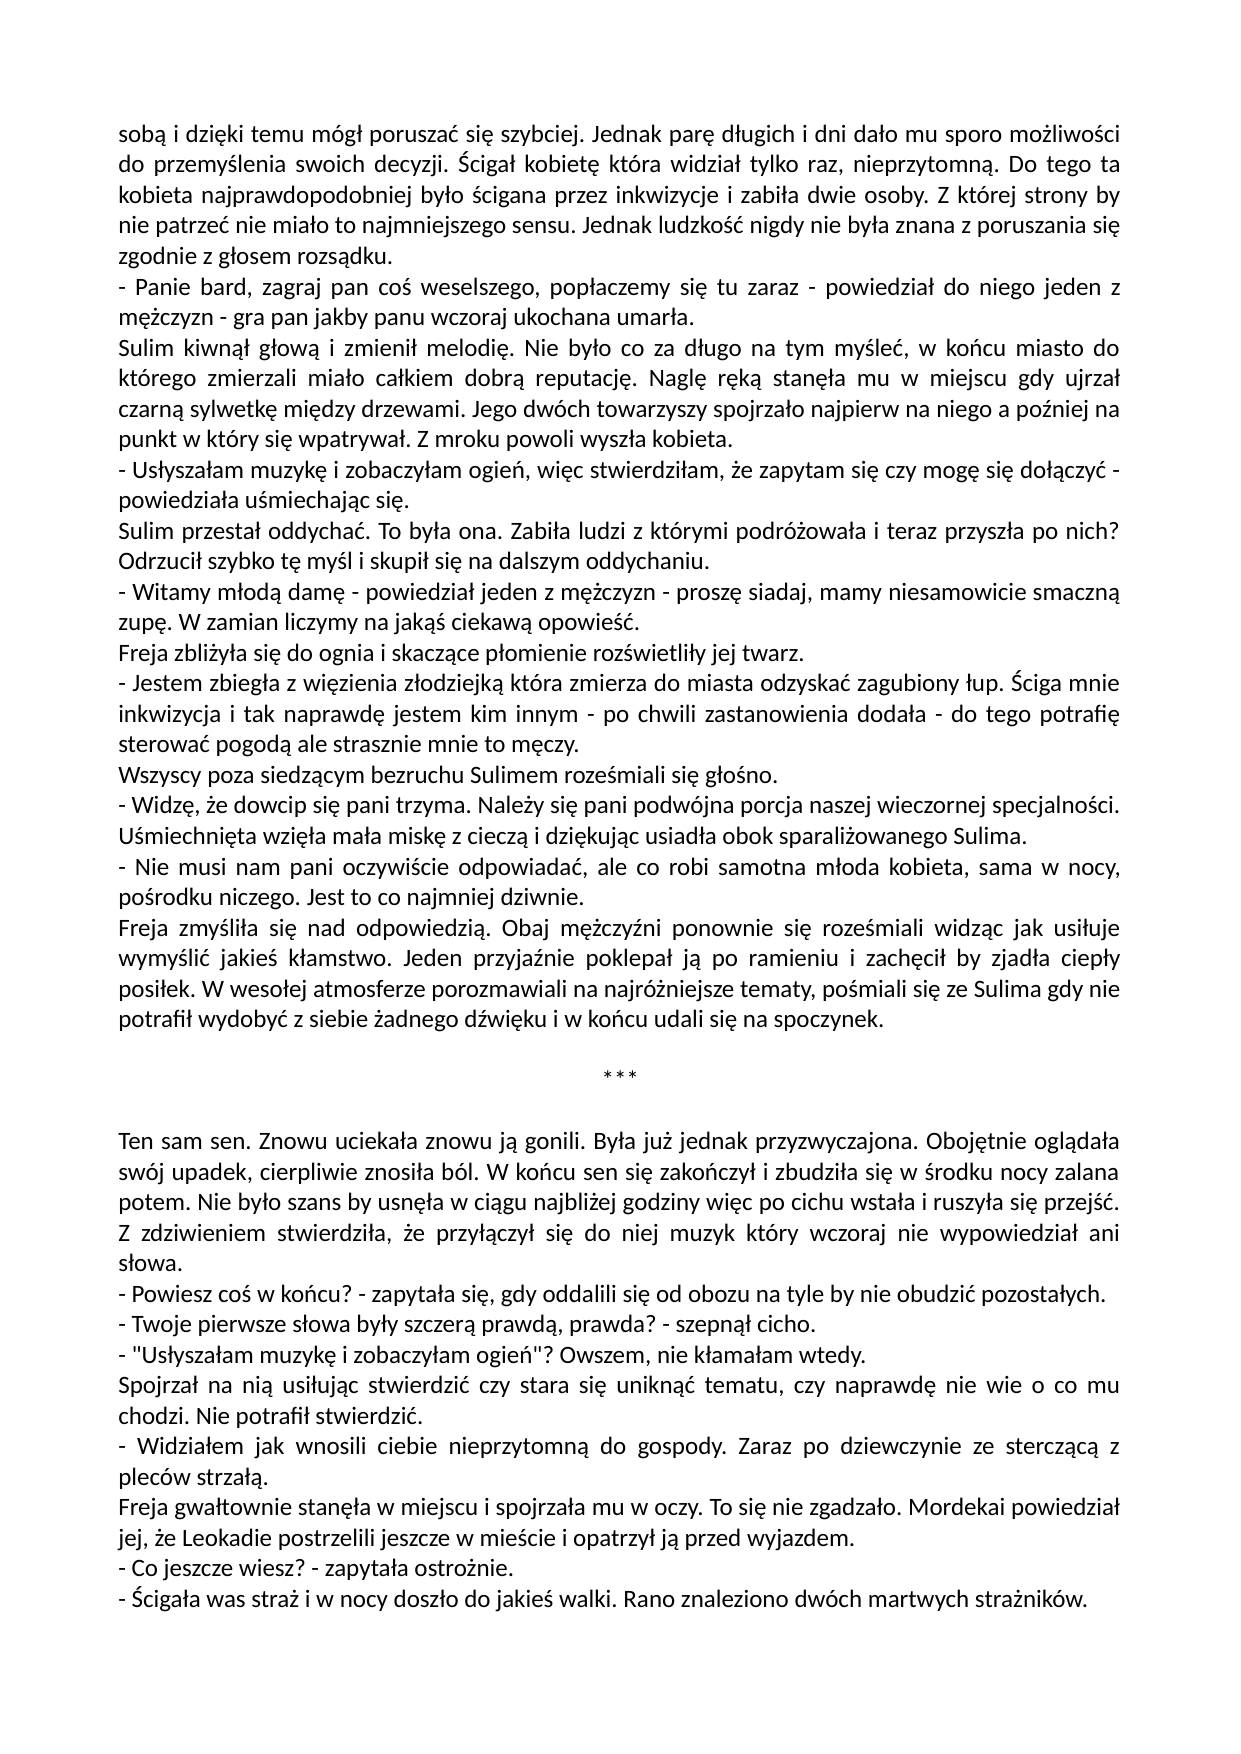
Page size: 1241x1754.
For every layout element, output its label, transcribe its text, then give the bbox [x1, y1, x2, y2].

text - Panie bard, zagraj pan coś weselszego, popłaczemy się tu zaraz - powiedział do niego jeden z mężczyzn - gra pan jakby panu wczoraj ukochana umarła. [118, 271, 1122, 332]
text Wszyscy poza siedzącym bezruchu Sulimem roześmiali się głośno. [118, 759, 1122, 789]
text Freja zmyśliła się nad odpowiedzią. Obaj mężczyźni ponownie się roześmiali widząc jak usiłuje wymyślić jakieś kłamstwo. Jeden przyjaźnie poklepał ją po ramieniu i zachęcił by zjadła ciepły posiłek. W wesołej atmosferze porozmawiali na najróżniejsze tematy, pośmiali się ze Sulima gdy nie potrafił wydobyć z siebie żadnego dźwięku i w końcu udali się na spoczynek. [118, 912, 1122, 1034]
text - Witamy młodą damę - powiedział jeden z mężczyzn - proszę siadaj, mamy niesamowicie smaczną zupę. W zamian liczymy na jakąś ciekawą opowieść. [118, 576, 1122, 637]
text - Powiesz coś w końcu? - zapytała się, gdy oddalili się od obozu na tyle by nie obudzić pozostałych. [118, 1278, 1122, 1308]
text - Jestem zbiegła z więzienia złodziejką która zmierza do miasta odzyskać zagubiony łup. Ściga mnie inkwizycja i tak naprawdę jestem kim innym - po chwili zastanowienia dodała - do tego potrafię sterować pogodą ale strasznie mnie to męczy. [118, 667, 1122, 759]
text - Widzę, że dowcip się pani trzyma. Należy się pani podwójna porcja naszej wieczornej specjalności. [118, 789, 1122, 820]
text Sulim kiwnął głową i zmienił melodię. Nie było co za długo na tym myśleć, w końcu miasto do którego zmierzali miało całkiem dobrą reputację. Naglę ręką stanęła mu w miejscu gdy ujrzał czarną sylwetkę między drzewami. Jego dwóch towarzyszy spojrzało najpierw na niego a poźniej na punkt w który się wpatrywał. Z mroku powoli wyszła kobieta. [118, 332, 1122, 454]
text Uśmiechnięta wzięła mała miskę z cieczą i dziękując usiadła obok sparaliżowanego Sulima. [118, 820, 1122, 851]
text Freja gwałtownie stanęła w miejscu i spojrzała mu w oczy. To się nie zgadzało. Mordekai powiedział jej, że Leokadie postrzelili jeszcze w mieście i opatrzył ją przed wyjazdem. [118, 1492, 1122, 1553]
text sobą i dzięki temu mógł poruszać się szybciej. Jednak parę długich i dni dało mu sporo możliwości do przemyślenia swoich decyzji. Ścigał kobietę która widział tylko raz, nieprzytomną. Do tego ta kobieta najprawdopodobniej było ścigana przez inkwizycje i zabiła dwie osoby. Z której strony by nie patrzeć nie miało to najmniejszego sensu. Jednak ludzkość nigdy nie była znana z poruszania się zgodnie z głosem rozsądku. [118, 118, 1122, 271]
text Ten sam sen. Znowu uciekała znowu ją gonili. Była już jednak przyzwyczajona. Obojętnie oglądała swój upadek, cierpliwie znosiła ból. W końcu sen się zakończył i zbudziła się w środku nocy zalana potem. Nie było szans by usnęła w ciągu najbliżej godziny więc po cichu wstała i ruszyła się przejść. Z zdziwieniem stwierdziła, że przyłączył się do niej muzyk który wczoraj nie wypowiedział ani słowa. [118, 1125, 1122, 1278]
text - Nie musi nam pani oczywiście odpowiadać, ale co robi samotna młoda kobieta, sama w nocy, pośrodku niczego. Jest to co najmniej dziwnie. [118, 851, 1122, 912]
text Spojrzał na nią usiłując stwierdzić czy stara się uniknąć tematu, czy naprawdę nie wie o co mu chodzi. Nie potrafił stwierdzić. [118, 1369, 1122, 1431]
text Freja zbliżyła się do ognia i skaczące płomienie rozświetliły jej twarz. [118, 637, 1122, 667]
text - Ścigała was straż i w nocy doszło do jakieś walki. Rano znaleziono dwóch martwych strażników. [118, 1583, 1122, 1614]
text - Usłyszałam muzykę i zobaczyłam ogień, więc stwierdziłam, że zapytam się czy mogę się dołączyć - powiedziała uśmiechając się. [118, 454, 1122, 515]
text *** [118, 1064, 1122, 1095]
text - "Usłyszałam muzykę i zobaczyłam ogień"? Owszem, nie kłamałam wtedy. [118, 1339, 1122, 1369]
text - Twoje pierwsze słowa były szczerą prawdą, prawda? - szepnął cicho. [118, 1308, 1122, 1339]
text Sulim przestał oddychać. To była ona. Zabiła ludzi z którymi podróżowała i teraz przyszła po nich? Odrzucił szybko tę myśl i skupił się na dalszym oddychaniu. [118, 515, 1122, 576]
text - Widziałem jak wnosili ciebie nieprzytomną do gospody. Zaraz po dziewczynie ze sterczącą z pleców strzałą. [118, 1431, 1122, 1492]
text - Co jeszcze wiesz? - zapytała ostrożnie. [118, 1553, 1122, 1583]
